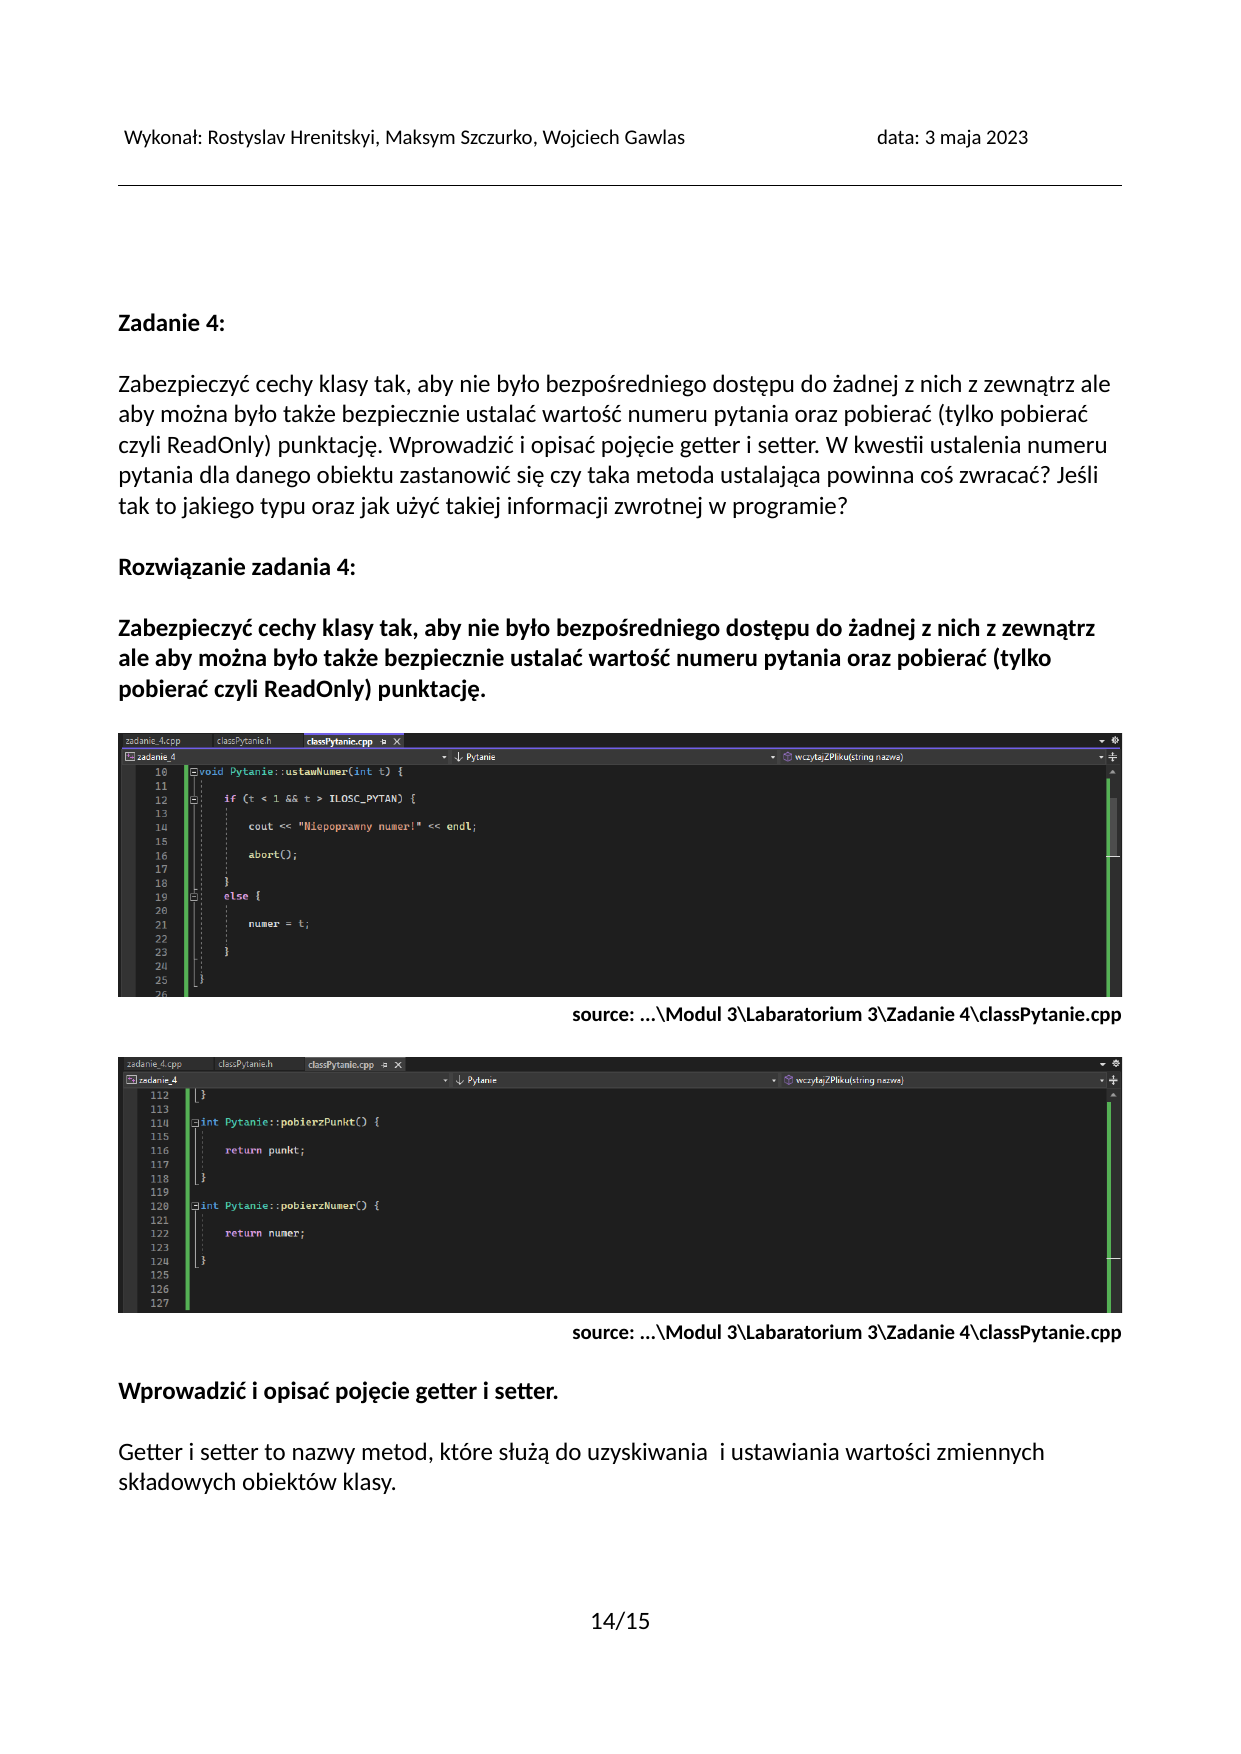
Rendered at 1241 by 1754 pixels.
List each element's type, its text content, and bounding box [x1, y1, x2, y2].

picture [118, 1057, 1123, 1313]
picture [118, 733, 1123, 997]
text Getter i setter to nazwy metod, które służą do uzyskiwania i ustawiania wartości zmiennych składowych obiektów klasy. [118, 1436, 1122, 1497]
text Zabezpieczyć cechy klasy tak, aby nie było bezpośredniego dostępu do żadnej z nich z zewnątrz ale aby można było także bezpiecznie ustalać wartość numeru pytania oraz pobierać (tylko pobierać czyli ReadOnly) punktację. [118, 612, 1122, 703]
text Rozwiązanie zadania 4: [118, 551, 1122, 581]
text Wprowadzić i opisać pojęcie getter i setter. [118, 1375, 1122, 1406]
text source: ...\Modul 3\Labaratorium 3\Zadanie 4\classPytanie.cpp [118, 1319, 1122, 1344]
text Zabezpieczyć cechy klasy tak, aby nie było bezpośredniego dostępu do żadnej z nich z zewnątrz ale aby można było także bezpiecznie ustalać wartość numeru pytania oraz pobierać (tylko pobierać czyli ReadOnly) punktację. Wprowadzić i opisać pojęcie getter i setter. W kwestii ustalenia numeru pytania dla danego obiektu zastanowić się czy taka metoda ustalająca powinna coś zwracać? Jeśli tak to jakiego typu oraz jak użyć takiej informacji zwrotnej w programie? [118, 368, 1122, 520]
text Zadanie 4: [118, 307, 1122, 337]
text source: ...\Modul 3\Labaratorium 3\Zadanie 4\classPytanie.cpp [118, 997, 1122, 1027]
